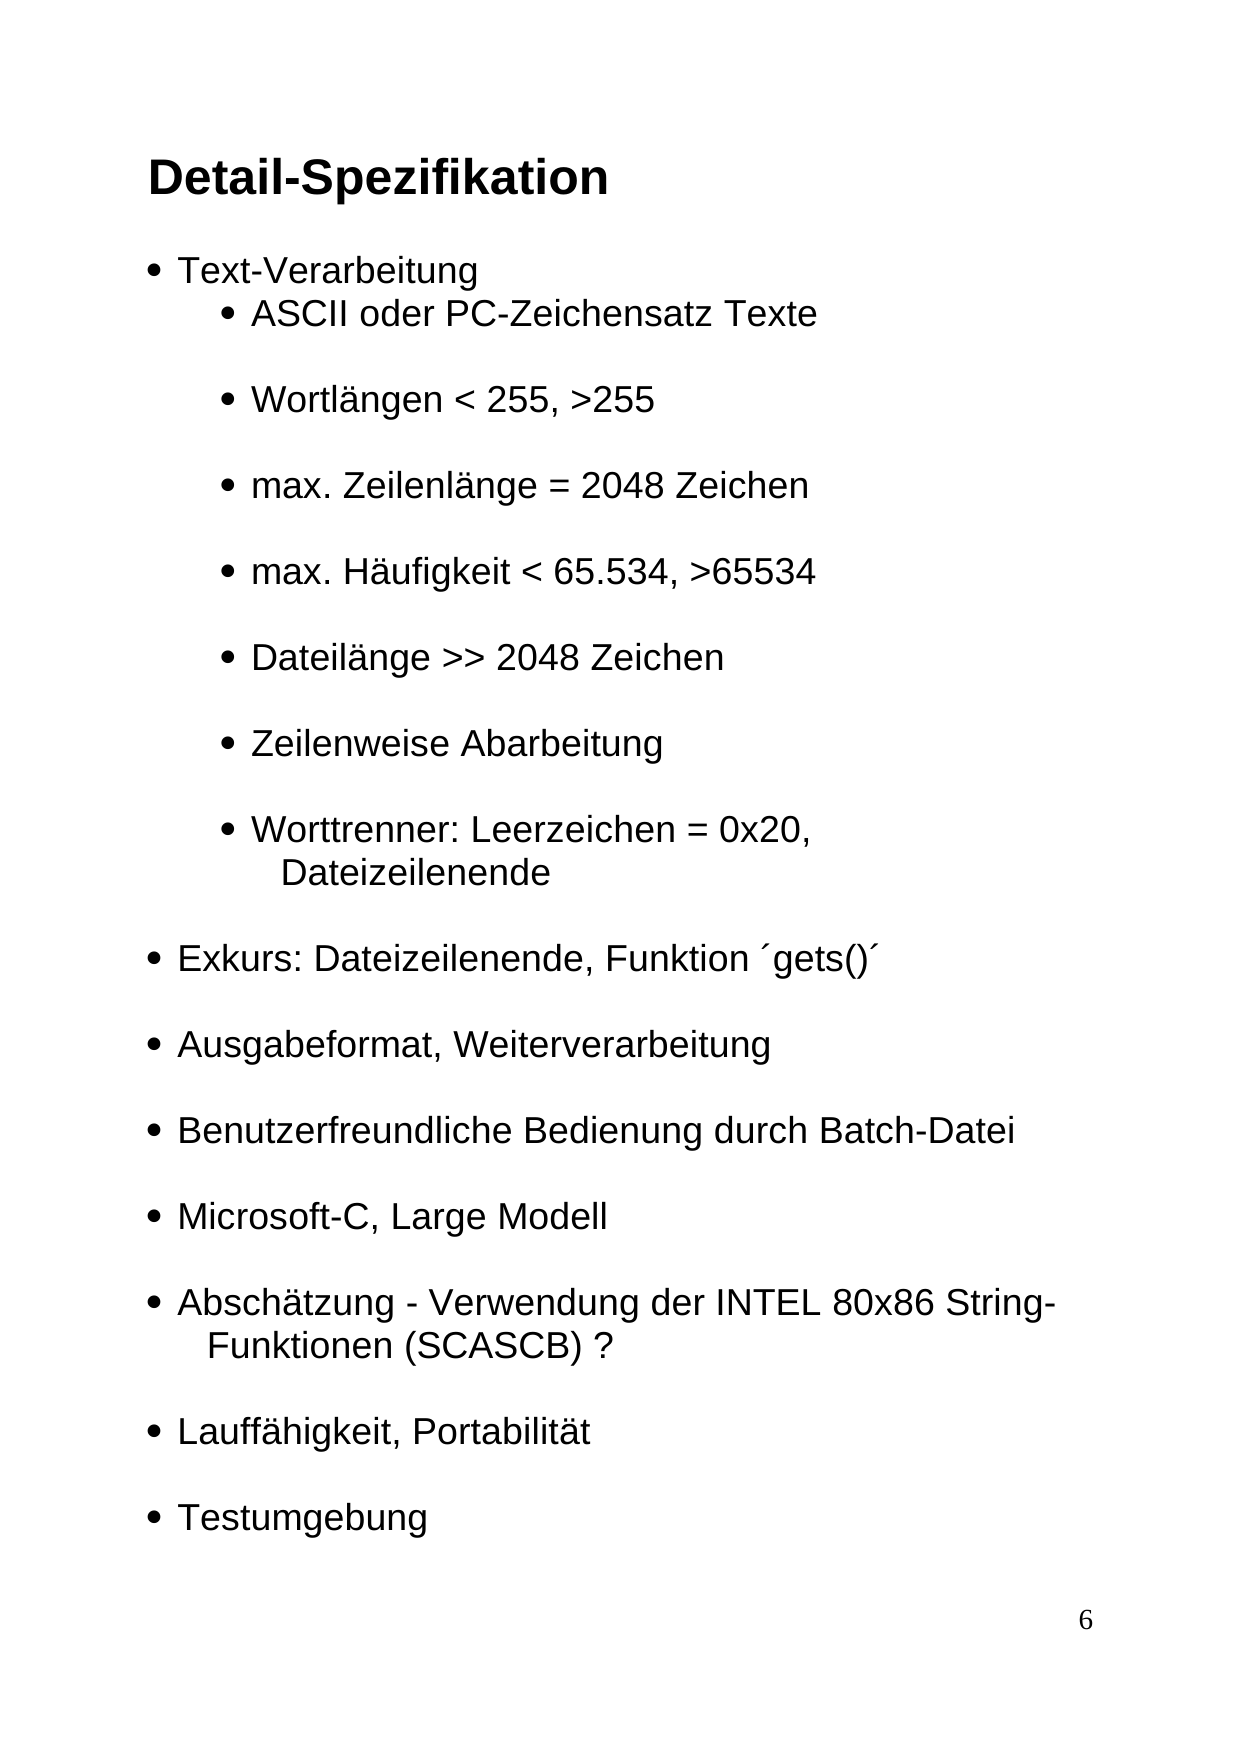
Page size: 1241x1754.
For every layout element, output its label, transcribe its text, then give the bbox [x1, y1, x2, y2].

list Lauffähigkeit, Portabilität [148, 1410, 1093, 1453]
list Wortlängen < 255, >255 [221, 377, 1093, 420]
list ASCII oder PC-Zeichensatz Texte [221, 291, 1093, 334]
list Exkurs: Dateizeilenende, Funktion ´gets()´ [148, 936, 1093, 979]
list max. Zeilenlänge = 2048 Zeichen [221, 463, 1093, 506]
list Text-Verarbeitung [148, 248, 1093, 291]
list Ausgabeformat, Weiterverarbeitung [148, 1022, 1093, 1066]
list Worttrenner: Leerzeichen = 0x20, Dateizeilenende [221, 807, 1093, 893]
text Detail-Spezifikation [148, 148, 1093, 205]
list Testumgebung [148, 1496, 1093, 1539]
list Abschätzung - Verwendung der INTEL 80x86 String-Funktionen (SCASCB) ? [148, 1281, 1093, 1367]
list Microsoft-C, Large Modell [148, 1194, 1093, 1238]
list Benutzerfreundliche Bedienung durch Batch-Datei [148, 1108, 1093, 1152]
list max. Häufigkeit < 65.534, >65534 [221, 549, 1093, 592]
list Zeilenweise Abarbeitung [221, 721, 1093, 764]
list Dateilänge >> 2048 Zeichen [221, 635, 1093, 678]
